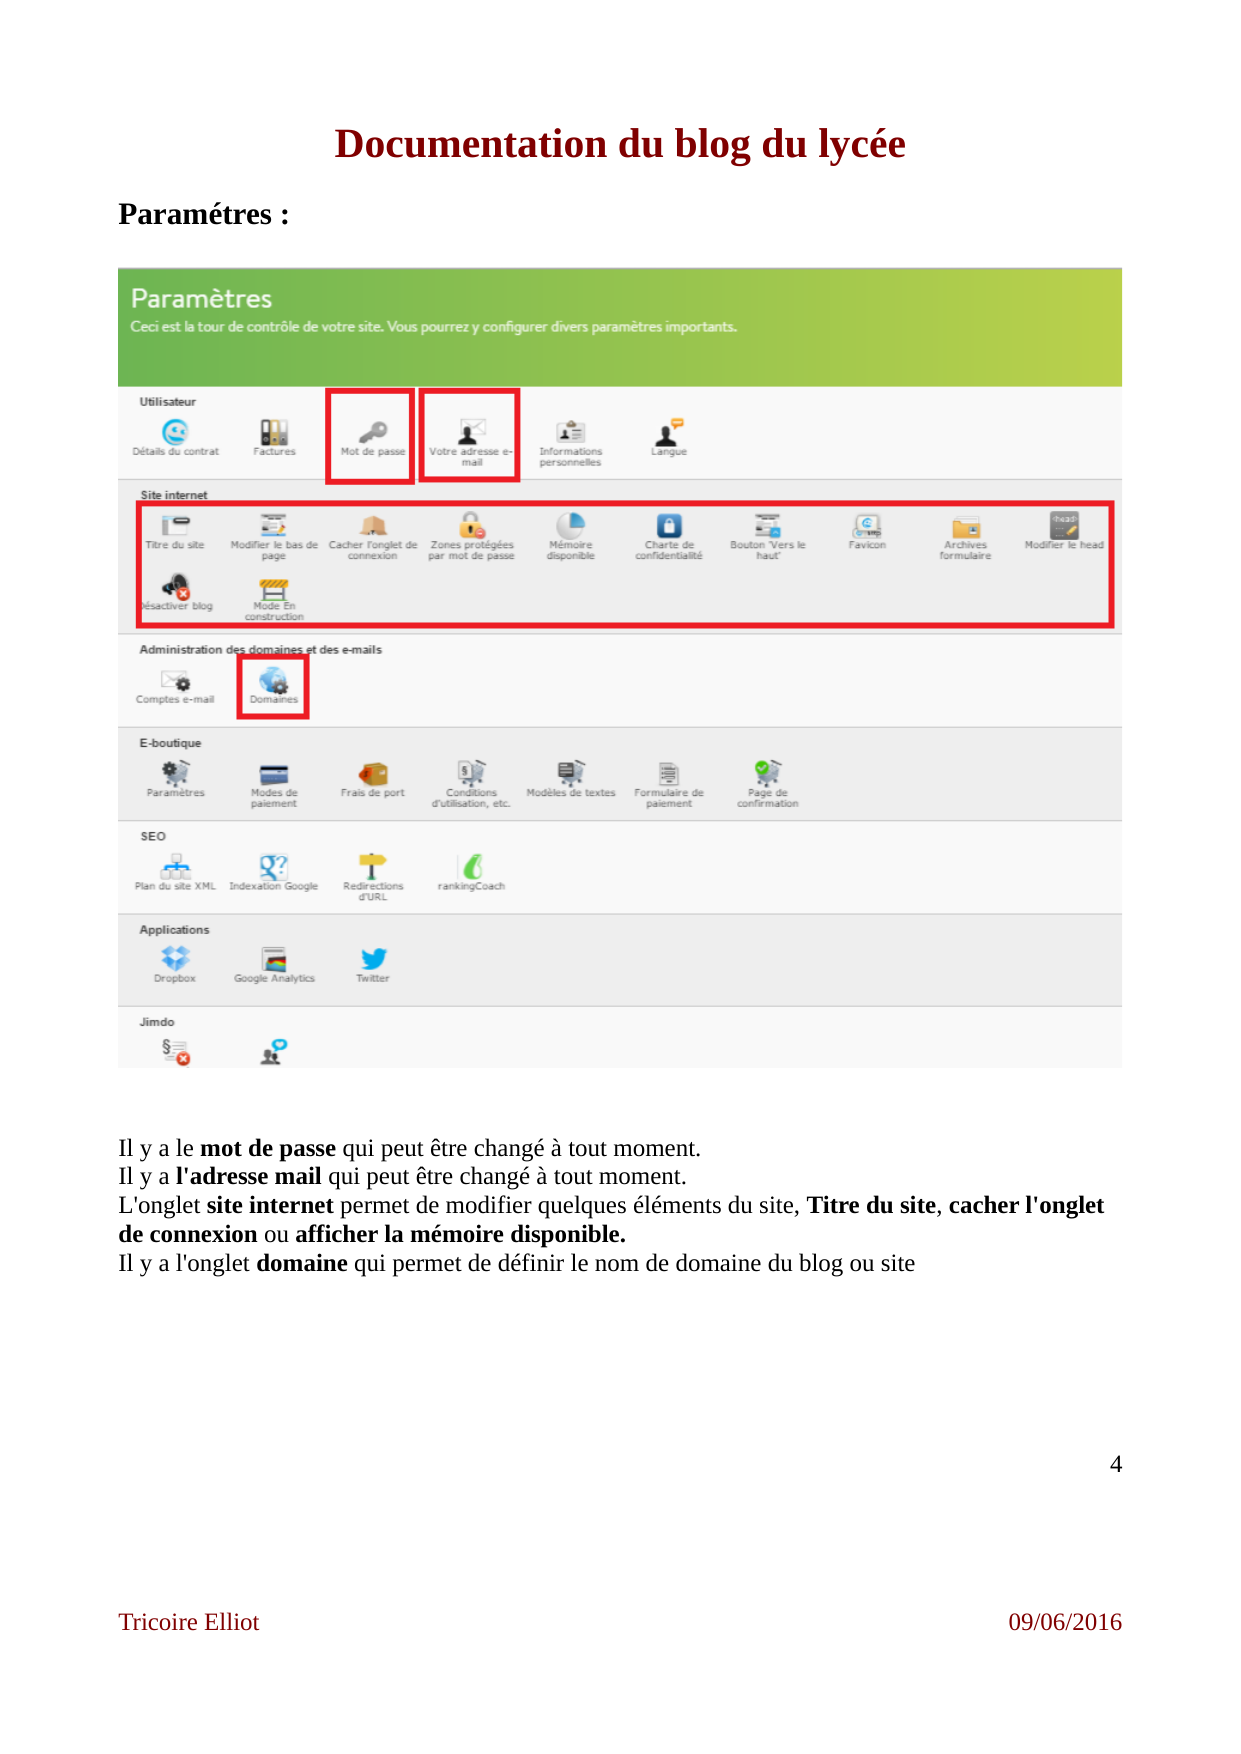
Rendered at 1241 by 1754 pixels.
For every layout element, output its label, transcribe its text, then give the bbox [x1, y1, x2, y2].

picture [118, 267, 1123, 1068]
text Paramétres : [118, 196, 1122, 231]
text Il y a l'onglet domaine qui permet de définir le nom de domaine du blog ou site [118, 1248, 1122, 1276]
text Il y a le mot de passe qui peut être changé à tout moment. [118, 1133, 1122, 1161]
text Il y a l'adresse mail qui peut être changé à tout moment. [118, 1161, 1122, 1190]
text 4 [118, 1449, 1122, 1478]
text L'onglet site internet permet de modifier quelques éléments du site, Titre du site, cacher l'onglet de connexion ou afficher la mémoire disponible. [118, 1190, 1122, 1248]
